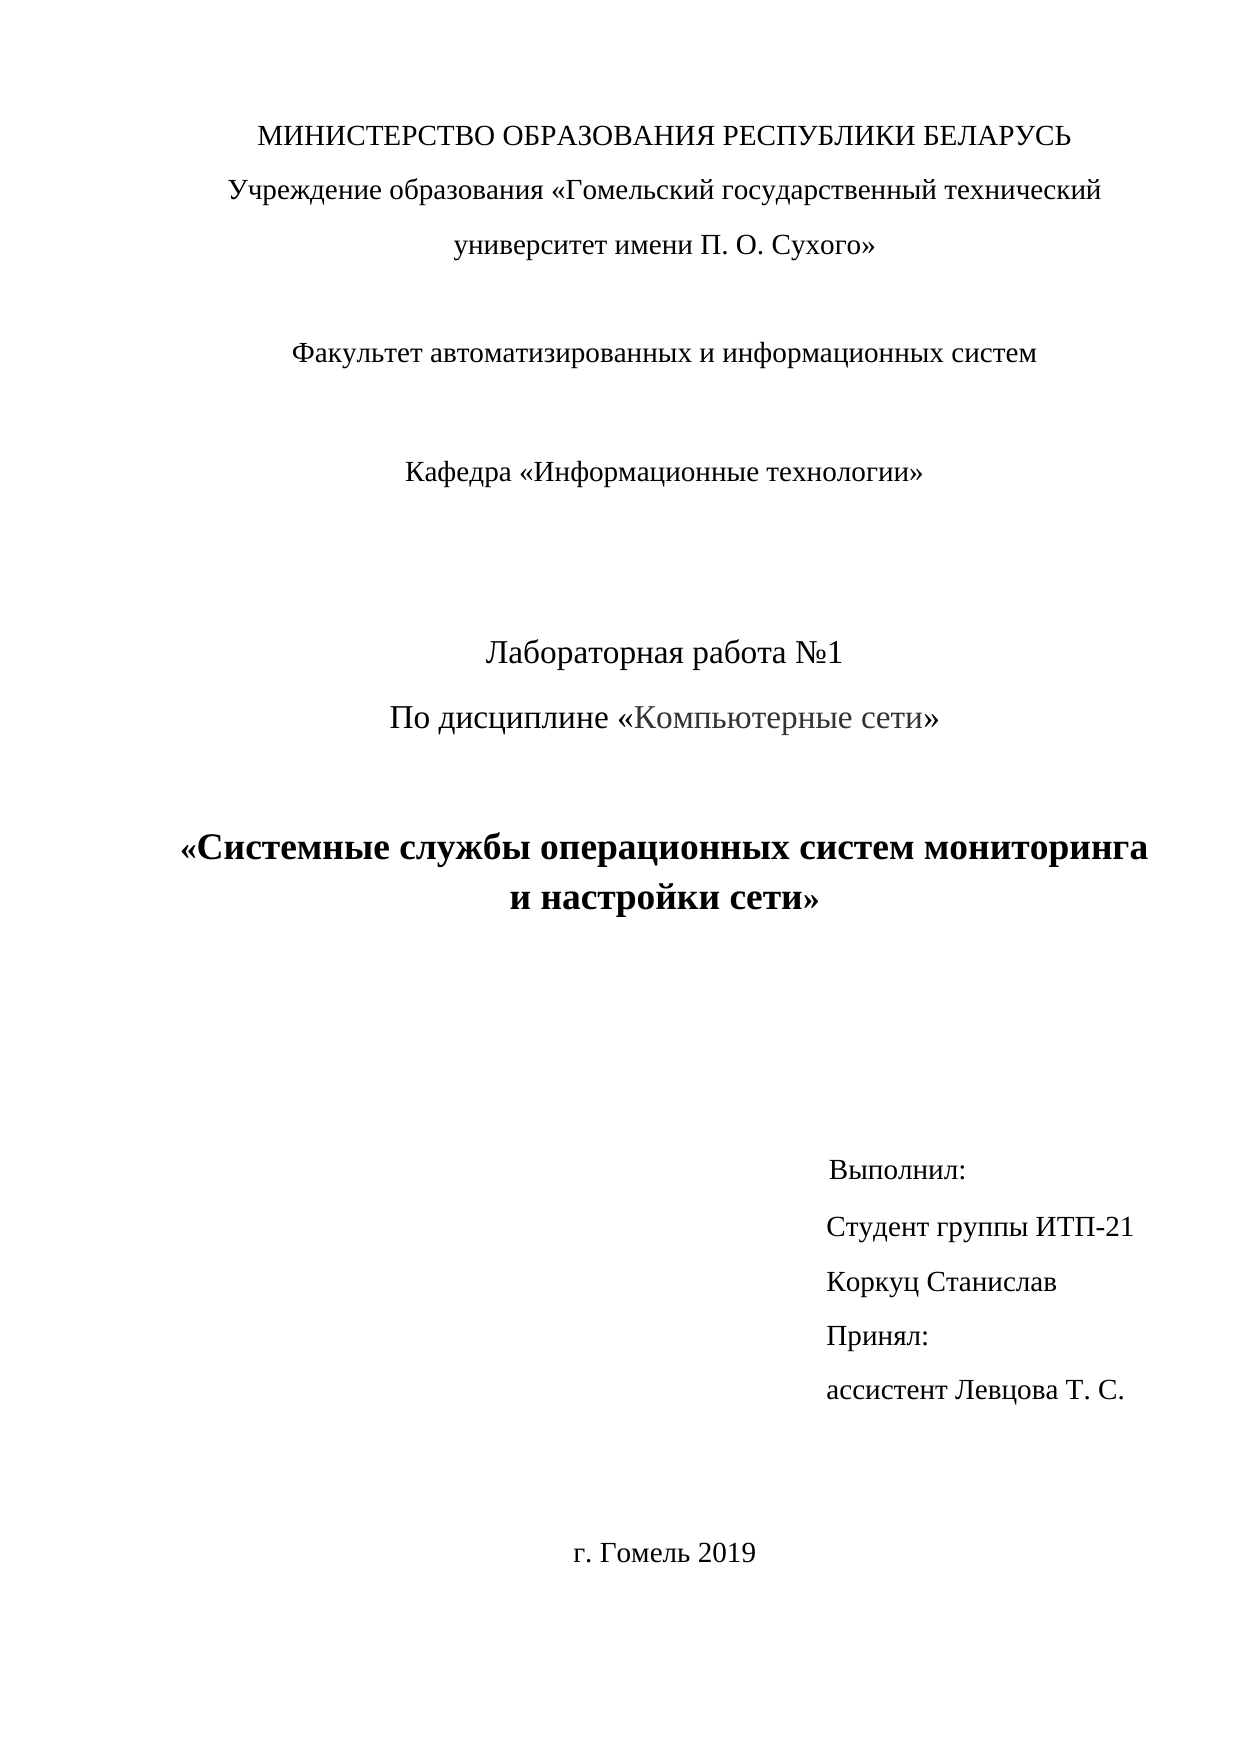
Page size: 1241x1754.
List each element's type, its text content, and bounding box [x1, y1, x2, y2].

text Кафедра «Информационные технологии» [177, 454, 1152, 488]
text Факультет автоматизированных и информационных систем [177, 336, 1152, 369]
text Выполнил: [177, 1141, 1152, 1188]
text Коркуц Станислав [177, 1264, 1152, 1297]
text МИНИСТЕРСТВО ОБРАЗОВАНИЯ РЕСПУБЛИКИ БЕЛАРУСЬ [177, 118, 1152, 152]
text Студент группы ИТП-21 [177, 1209, 1152, 1243]
text «Системные службы операционных систем мониторинга и настройки сети» [177, 825, 1152, 917]
subtitle По дисциплине «Компьютерные сети» [177, 697, 1152, 736]
text Учреждение образования «Гомельский государственный технический [177, 172, 1152, 206]
text г. Гомель 2019 [177, 1536, 1152, 1569]
text университет имени П. О. Сухого» [177, 227, 1152, 260]
text ассистент Левцова Т. С. [177, 1372, 1152, 1406]
text Принял: [177, 1318, 1152, 1352]
text Лабораторная работа №1 [177, 632, 1152, 671]
